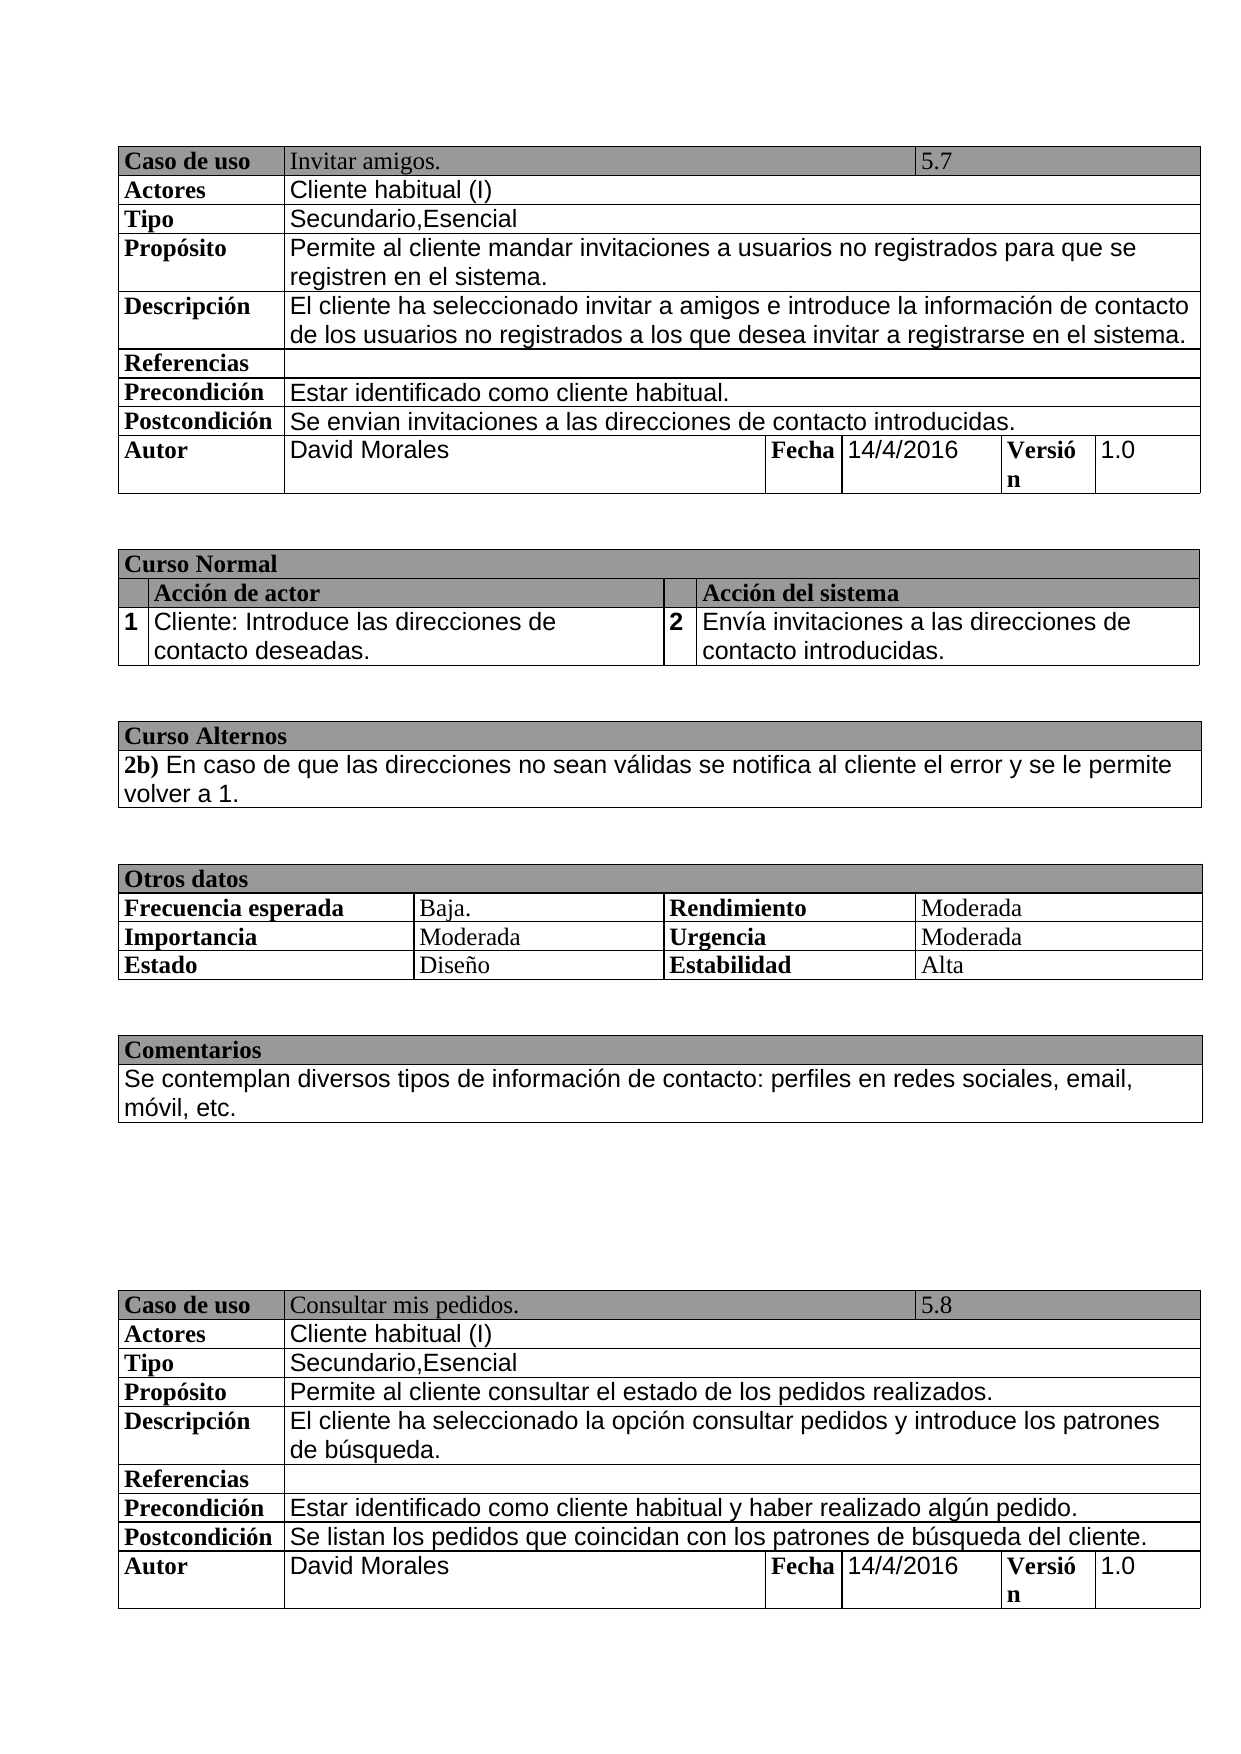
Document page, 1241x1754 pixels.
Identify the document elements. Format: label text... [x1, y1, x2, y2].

table_cell Diseño [415, 951, 663, 979]
table_cell Autor [119, 436, 284, 493]
table_cell Estar identificado como cliente habitual y haber realizado algún pedido. [285, 1494, 1200, 1521]
table_cell Importancia [119, 922, 413, 950]
table_cell [285, 350, 1200, 377]
table_cell Descripción [119, 1407, 284, 1464]
table_cell David Morales [285, 436, 765, 493]
table_cell Baja. [415, 894, 663, 921]
table_cell Se contemplan diversos tipos de información de contacto: perfiles en redes sociales, email, móvil, etc. [119, 1065, 1202, 1122]
table_cell 1.0 [1096, 1552, 1200, 1608]
table_header Invitar amigos. [285, 147, 915, 175]
table_cell Propósito [119, 1378, 284, 1406]
table_header 5,8 [916, 1291, 1200, 1319]
table_cell 14/4/2016 [843, 1552, 1001, 1608]
table_cell 14/4/2016 [843, 436, 1001, 493]
table_cell Moderada [916, 894, 1202, 921]
table_cell David Morales [285, 1552, 765, 1608]
table_cell Versión [1002, 436, 1095, 493]
table_cell Se envian invitaciones a las direcciones de contacto introducidas. [285, 407, 1200, 435]
table_cell Alta [916, 951, 1202, 979]
table_cell Acción del sistema [697, 579, 1199, 607]
table_cell Frecuencia esperada [119, 894, 413, 921]
table_header Curso Normal [119, 550, 1199, 578]
table_cell Postcondición [119, 407, 284, 435]
table_cell Estado [119, 951, 413, 979]
table_cell Autor [119, 1552, 284, 1608]
table_header Otros datos [119, 865, 1202, 892]
table_cell Referencias [119, 350, 284, 377]
table_cell 1.0 [1096, 436, 1200, 493]
table_cell [285, 1465, 1200, 1493]
table_cell Cliente habitual (I) [285, 176, 1200, 204]
table_cell Permite al cliente consultar el estado de los pedidos realizados. [285, 1378, 1200, 1406]
table_cell 2 [665, 608, 696, 665]
table_cell Rendimiento [665, 894, 915, 921]
table_cell Urgencia [665, 922, 915, 950]
table_header Caso de uso [119, 147, 284, 175]
table_cell Tipo [119, 205, 284, 233]
table_cell 2b) En caso de que las direcciones no sean válidas se notifica al cliente el error y se le permite volver a 1. [119, 751, 1201, 807]
table_cell Secundario,Esencial [285, 205, 1200, 233]
table_cell [665, 579, 696, 607]
table_cell Versión [1002, 1552, 1095, 1608]
table_header Curso Alternos [119, 722, 1201, 750]
table_cell Secundario,Esencial [285, 1349, 1200, 1377]
table_cell Se listan los pedidos que coincidan con los patrones de búsqueda del cliente. [285, 1523, 1200, 1550]
table_header Caso de uso [119, 1291, 284, 1319]
table_cell Moderada [916, 922, 1202, 950]
table_cell El cliente ha seleccionado la opción consultar pedidos y introduce los patrones de búsqueda. [285, 1407, 1200, 1464]
table_header Consultar mis pedidos. [285, 1291, 915, 1319]
table_cell Estar identificado como cliente habitual. [285, 379, 1200, 406]
table_cell Precondición [119, 379, 284, 406]
table_cell Postcondición [119, 1523, 284, 1550]
table_cell 1 [119, 608, 148, 665]
table_cell Actores [119, 176, 284, 204]
table_header Comentarios [119, 1036, 1202, 1064]
table_cell Permite al cliente mandar invitaciones a usuarios no registrados para que se registren en el sistema. [285, 234, 1200, 291]
table_cell El cliente ha seleccionado invitar a amigos e introduce la información de contacto de los usuarios no registrados a los que desea invitar a registrarse en el sistema. [285, 292, 1200, 348]
table_cell Actores [119, 1320, 284, 1348]
table_cell Referencias [119, 1465, 284, 1493]
table_cell Moderada [415, 922, 663, 950]
table_cell Fecha [766, 436, 841, 493]
table_cell Cliente habitual (I) [285, 1320, 1200, 1348]
table_cell Cliente: Introduce las direcciones de contacto deseadas. [149, 608, 663, 665]
table_cell Propósito [119, 234, 284, 291]
table_cell Descripción [119, 292, 284, 348]
table_cell Envía invitaciones a las direcciones de contacto introducidas. [697, 608, 1199, 665]
table_cell Estabilidad [665, 951, 915, 979]
table_cell Precondición [119, 1494, 284, 1521]
table_cell Fecha [766, 1552, 841, 1608]
table_cell [119, 579, 148, 607]
table_header 5,7 [916, 147, 1200, 175]
table_cell Acción de actor [149, 579, 663, 607]
table_cell Tipo [119, 1349, 284, 1377]
